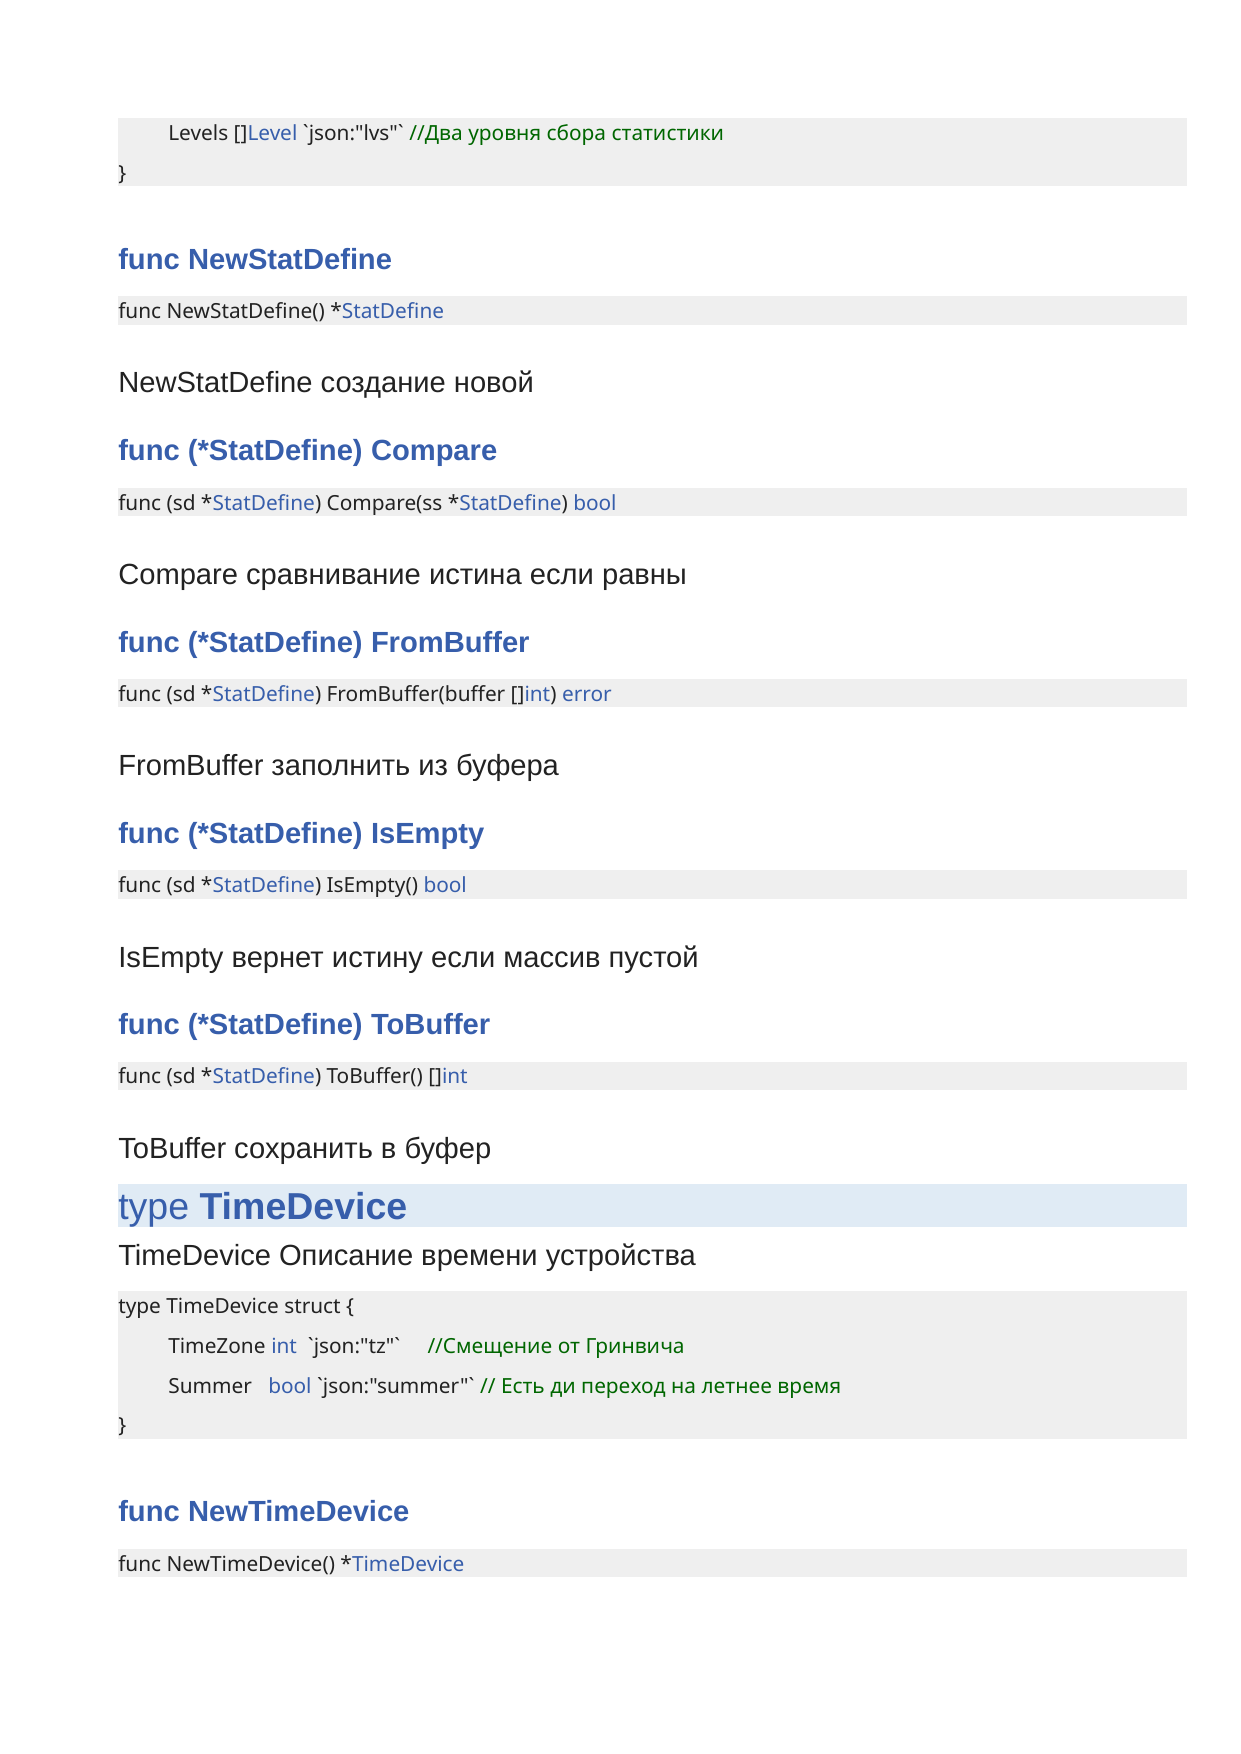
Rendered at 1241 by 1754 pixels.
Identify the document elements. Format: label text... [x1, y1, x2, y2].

text } [118, 158, 1187, 186]
subtitle type TimeDevice [118, 1184, 1187, 1227]
text IsEmpty вернет истину если массив пустой [118, 939, 1187, 973]
text func (sd *StatDefine) IsEmpty() bool [118, 870, 1187, 899]
subtitle func (*StatDefine) IsEmpty [118, 816, 1187, 849]
text type TimeDevice struct { [118, 1291, 1187, 1319]
text func NewStatDefine() *StatDefine [118, 296, 1187, 325]
subtitle func (*StatDefine) Compare [118, 433, 1187, 467]
text Compare сравнивание истина если равны [118, 557, 1187, 590]
text Summer bool `json:"summer"` // Есть ди переход на летнее время [118, 1371, 1187, 1399]
text func (sd *StatDefine) Compare(ss *StatDefine) bool [118, 488, 1187, 516]
text NewStatDefine создание новой [118, 366, 1187, 399]
text Levels []Level `json:"lvs"` //Два уровня сбора статистики [118, 118, 1187, 147]
subtitle func NewStatDefine [118, 242, 1187, 275]
text FromBuffer заполнить из буфера [118, 748, 1187, 782]
text func NewTimeDevice() *TimeDevice [118, 1549, 1187, 1577]
text func (sd *StatDefine) FromBuffer(buffer []int) error [118, 679, 1187, 707]
text TimeDevice Описание времени устройства [118, 1238, 1187, 1271]
text TimeZone int `json:"tz"` //Смещение от Гринвича [118, 1331, 1187, 1359]
subtitle func NewTimeDevice [118, 1494, 1187, 1528]
subtitle func (*StatDefine) FromBuffer [118, 624, 1187, 658]
text func (sd *StatDefine) ToBuffer() []int [118, 1062, 1187, 1090]
subtitle func (*StatDefine) ToBuffer [118, 1007, 1187, 1041]
text } [118, 1411, 1187, 1439]
text ToBuffer сохранить в буфер [118, 1131, 1187, 1164]
